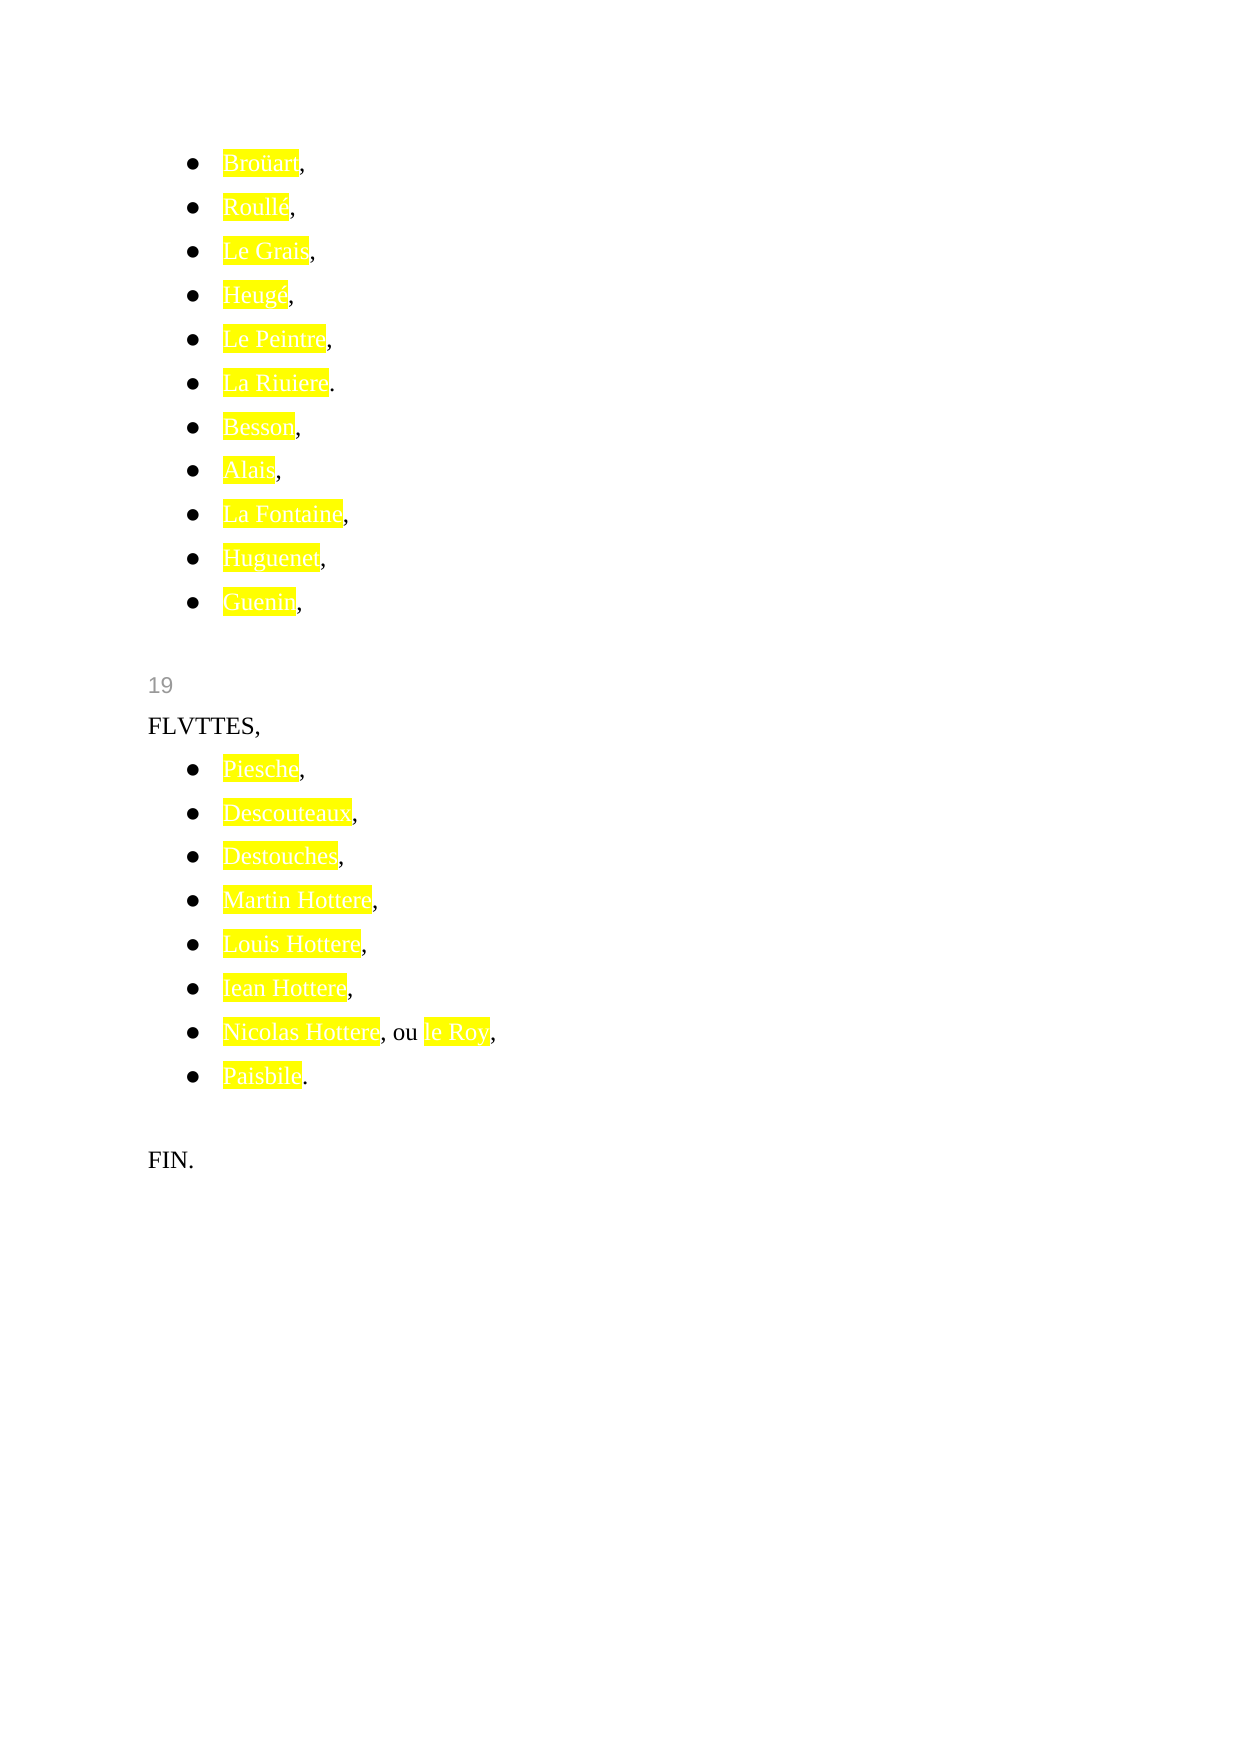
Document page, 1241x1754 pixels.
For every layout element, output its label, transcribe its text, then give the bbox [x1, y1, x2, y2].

text FLVTTES, [148, 711, 1093, 740]
list Martin Hottere, [185, 884, 1093, 915]
list Piesche, [185, 753, 1093, 783]
list Alais, [185, 454, 1093, 485]
list Heugé, [185, 279, 1093, 310]
list Roullé, [185, 191, 1093, 222]
list Nicolas Hottere, ou le Roy, [185, 1016, 1093, 1046]
list Iean Hottere, [185, 972, 1093, 1003]
list Huguenet, [185, 542, 1093, 573]
list Destouches, [185, 841, 1093, 871]
list Besson, [185, 411, 1093, 441]
list Louis Hottere, [185, 928, 1093, 959]
list Le Peintre, [185, 323, 1093, 353]
text FIN. [148, 1146, 1093, 1174]
list La Riuiere. [185, 367, 1093, 397]
list Broüart, [185, 148, 1093, 178]
list Paisbile. [185, 1060, 1093, 1090]
list Le Grais, [185, 235, 1093, 266]
list Guenin, [185, 586, 1093, 617]
list La Fontaine, [185, 498, 1093, 529]
text 19 [173, 672, 1093, 698]
list Descouteaux, [185, 797, 1093, 827]
